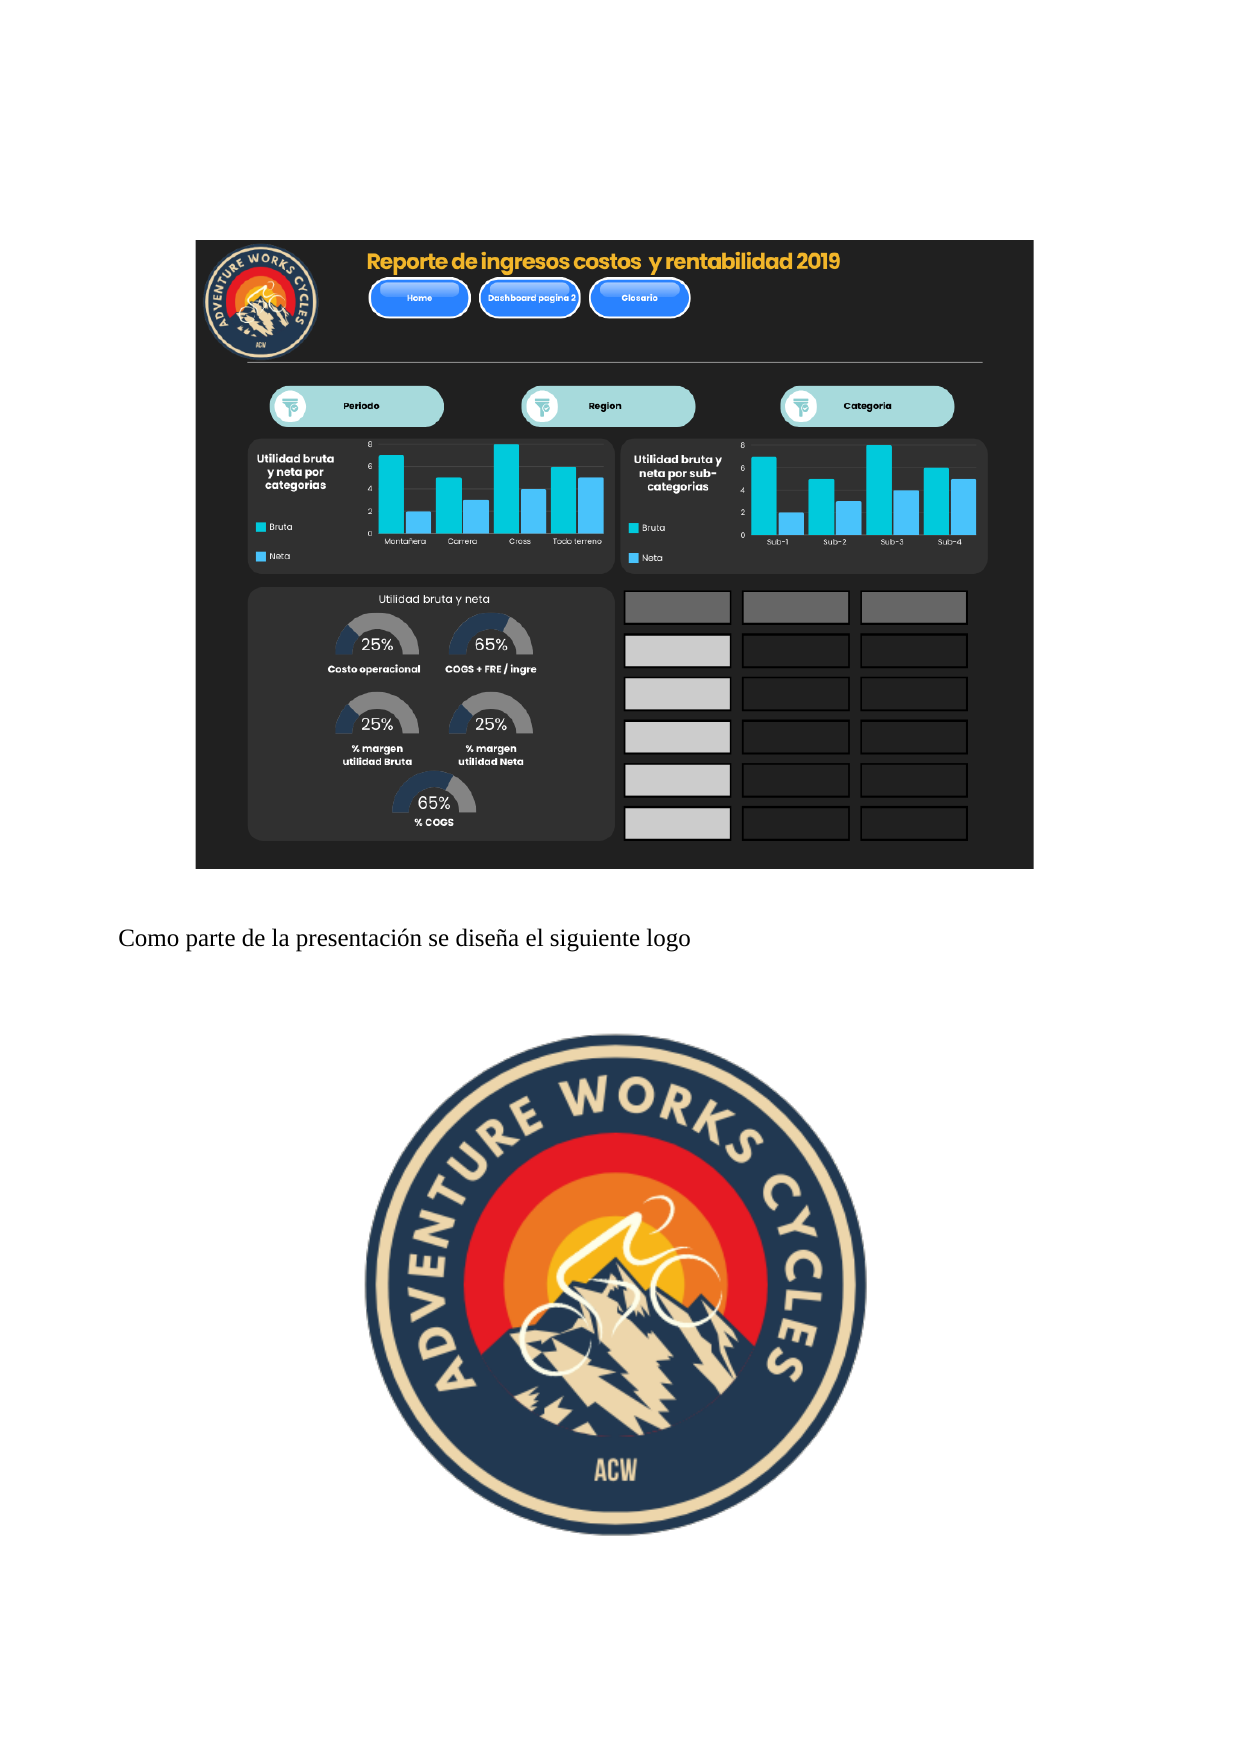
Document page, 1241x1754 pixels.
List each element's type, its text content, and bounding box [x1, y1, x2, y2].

picture [195, 240, 1034, 869]
text Como parte de la presentación se diseña el siguiente logo [118, 923, 1122, 952]
picture [355, 1018, 881, 1552]
